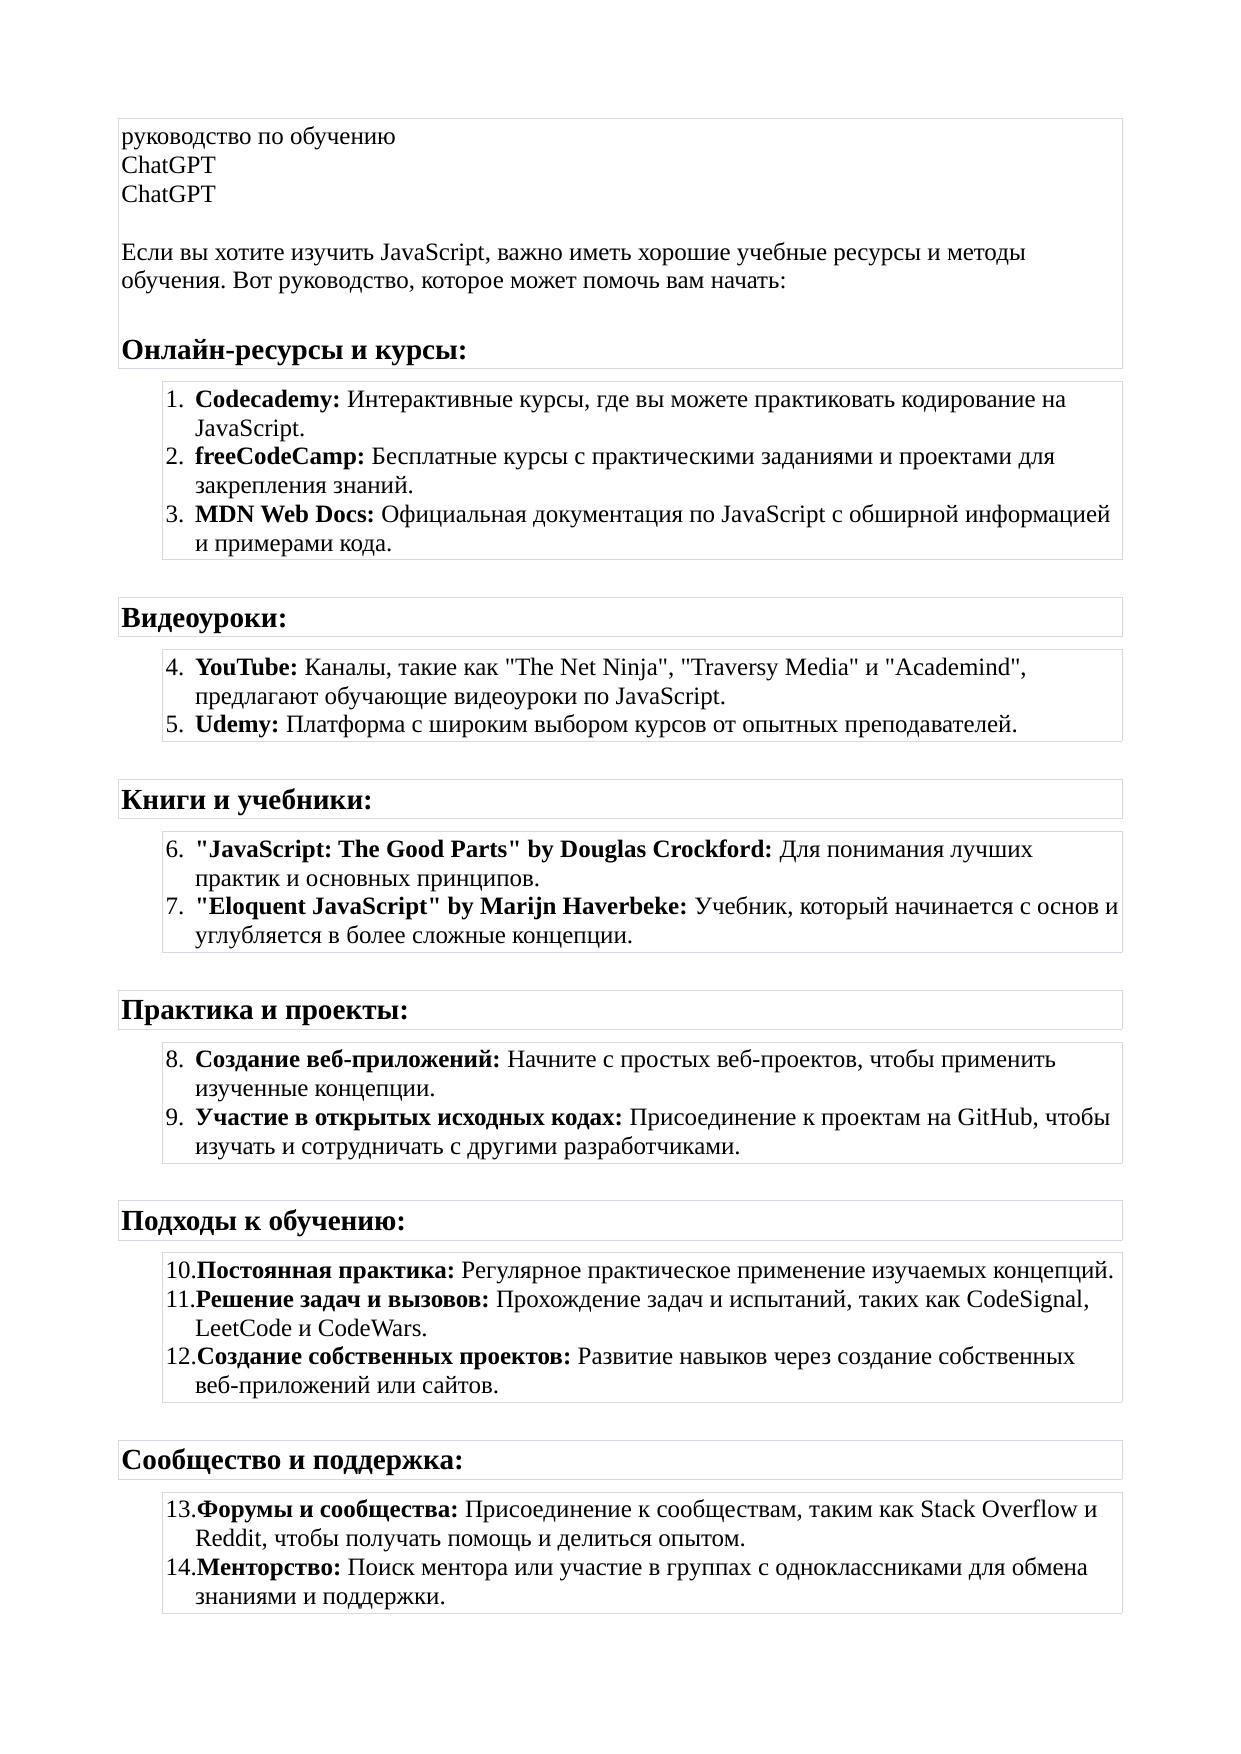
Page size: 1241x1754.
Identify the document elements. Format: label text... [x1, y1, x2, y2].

text руководство по обучению [119, 119, 1122, 147]
list Codecademy: Интерактивные курсы, где вы можете практиковать кодирование на JavaScript. [163, 382, 1122, 438]
list Участие в открытых исходных кодах: Присоединение к проектам на GitHub, чтобы изучать и сотрудничать с другими разработчиками. [163, 1099, 1122, 1163]
text ChatGPT [119, 176, 1122, 207]
list Создание собственных проектов: Развитие навыков через создание собственных веб-приложений или сайтов. [163, 1338, 1122, 1402]
text ChatGPT [119, 147, 1122, 176]
list Создание веб-приложений: Начните с простых веб-проектов, чтобы применить изученные концепции. [163, 1043, 1122, 1099]
subtitle Подходы к обучению: [119, 1201, 1122, 1240]
list MDN Web Docs: Официальная документация по JavaScript с обширной информацией и примерами кода. [163, 496, 1122, 559]
subtitle Видеоуроки: [119, 598, 1122, 636]
list "Eloquent JavaScript" by Marijn Haverbeke: Учебник, который начинается с основ и углубляется в более сложные концепции. [163, 888, 1122, 952]
list Udemy: Платформа с широким выбором курсов от опытных преподавателей. [163, 707, 1122, 741]
list Менторство: Поиск ментора или участие в группах с одноклассниками для обмена знаниями и поддержки. [163, 1549, 1122, 1613]
subtitle Книги и учебники: [119, 780, 1122, 818]
list Решение задач и вызовов: Прохождение задач и испытаний, таких как CodeSignal, LeetCode и CodeWars. [163, 1281, 1122, 1338]
list Форумы и сообщества: Присоединение к сообществам, таким как Stack Overflow и Reddit, чтобы получать помощь и делиться опытом. [163, 1493, 1122, 1549]
subtitle Онлайн-ресурсы и курсы: [119, 329, 1122, 368]
list freeCodeCamp: Бесплатные курсы с практическими заданиями и проектами для закрепления знаний. [163, 438, 1122, 496]
list "JavaScript: The Good Parts" by Douglas Crockford: Для понимания лучших практик и основных принципов. [163, 832, 1122, 888]
list YouTube: Каналы, такие как "The Net Ninja", "Traversy Media" и "Academind", предлагают обучающие видеоуроки по JavaScript. [163, 650, 1122, 707]
subtitle Сообщество и поддержка: [119, 1441, 1122, 1479]
subtitle Практика и проекты: [119, 991, 1122, 1029]
text Если вы хотите изучить JavaScript, важно иметь хорошие учебные ресурсы и методы обучения. Вот руководство, которое может помочь вам начать: [119, 234, 1122, 294]
list Постоянная практика: Регулярное практическое применение изучаемых концепций. [163, 1253, 1122, 1281]
